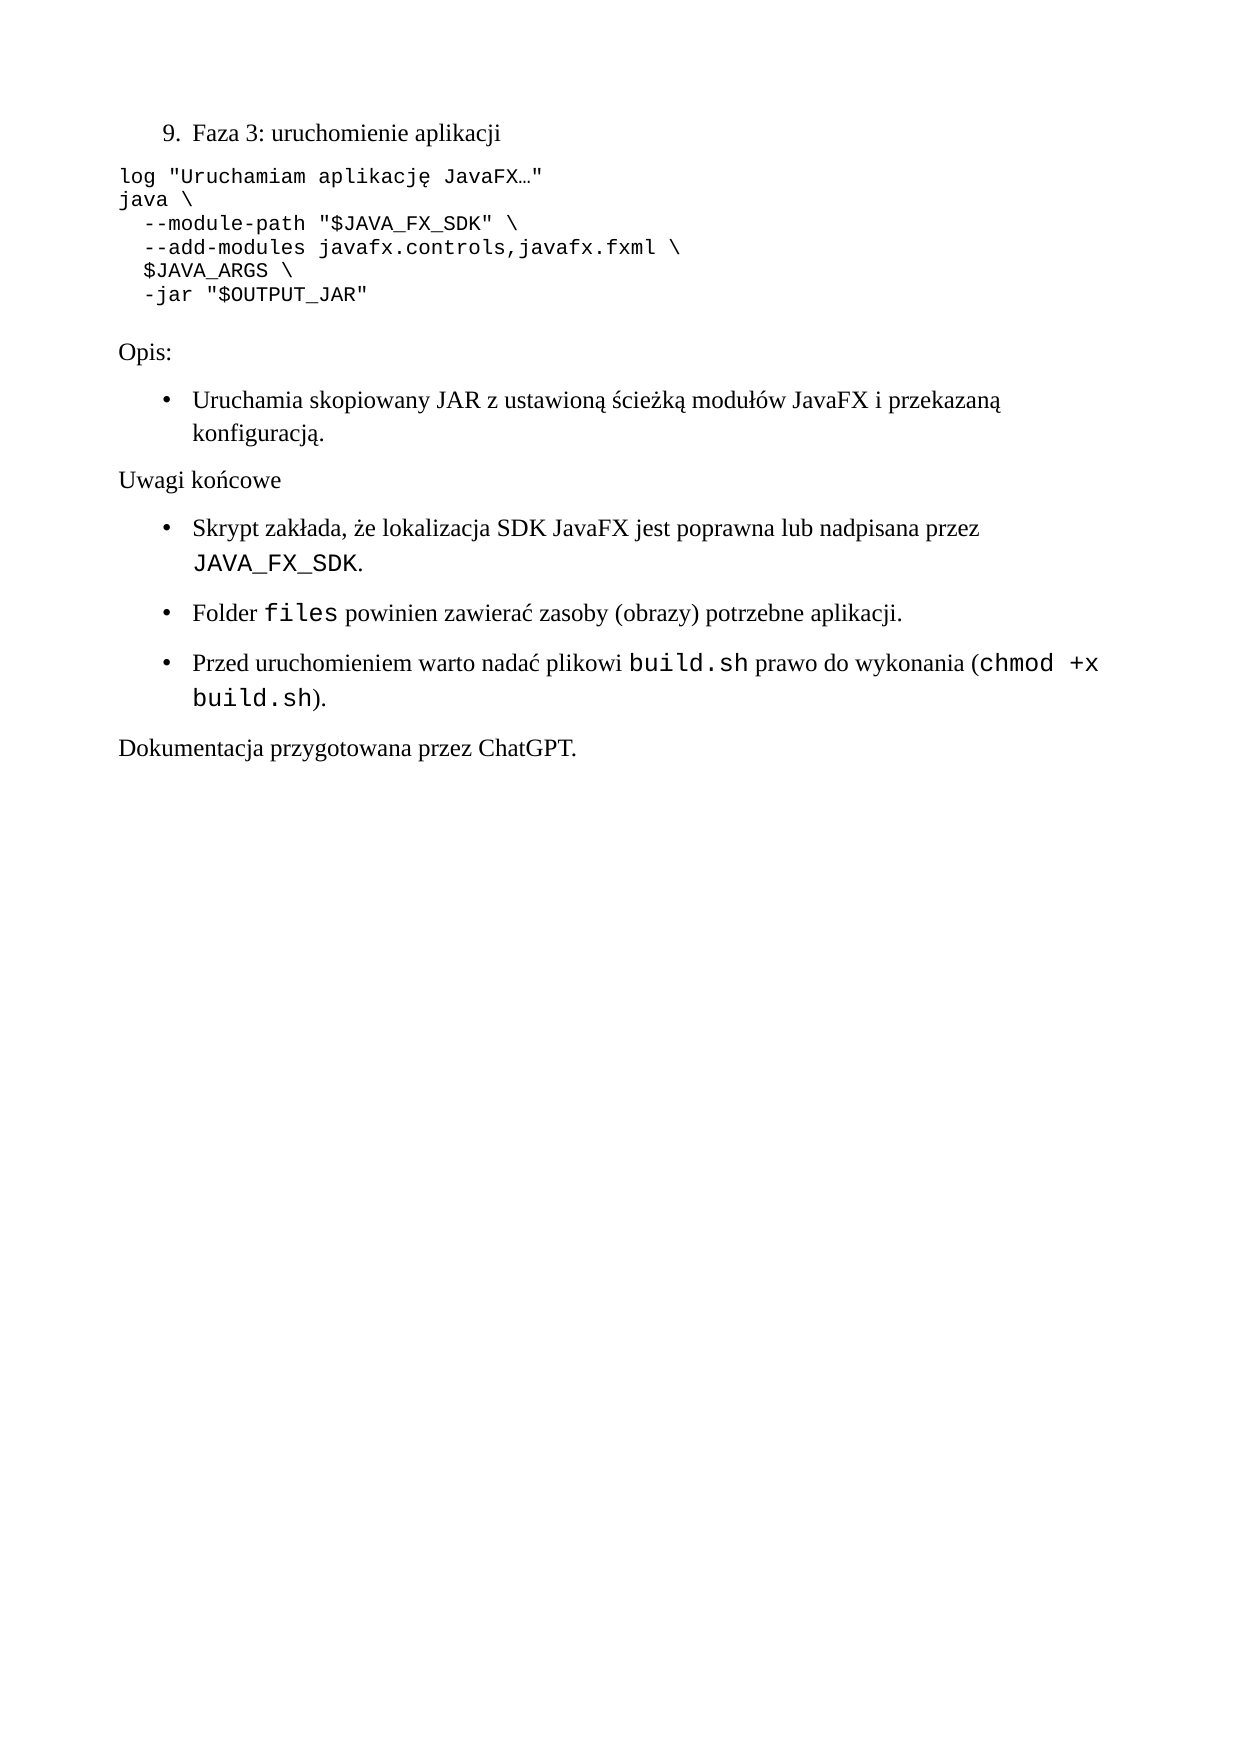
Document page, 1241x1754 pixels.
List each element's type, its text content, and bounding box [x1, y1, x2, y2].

text --module-path "$JAVA_FX_SDK" \ [118, 213, 1122, 237]
list Przed uruchomieniem warto nadać plikowi build.sh prawo do wykonania (chmod +x build.sh). [162, 648, 1122, 714]
text Uwagi końcowe [118, 465, 1122, 494]
text --add-modules javafx.controls,javafx.fxml \ [118, 237, 1122, 260]
list Skrypt zakłada, że lokalizacja SDK JavaFX jest poprawna lub nadpisana przez JAVA_FX_SDK. [162, 513, 1122, 579]
text log "Uruchamiam aplikację JavaFX…" [118, 166, 1122, 189]
text -jar "$OUTPUT_JAR" [118, 284, 1122, 308]
text Opis: [118, 337, 1122, 366]
list Faza 3: uruchomienie aplikacji [162, 118, 1122, 147]
text Dokumentacja przygotowana przez ChatGPT. [118, 733, 1122, 762]
list Uruchamia skopiowany JAR z ustawioną ścieżką modułów JavaFX i przekazaną konfiguracją. [162, 385, 1122, 446]
text $JAVA_ARGS \ [118, 260, 1122, 284]
text java \ [118, 189, 1122, 213]
list Folder files powinien zawierać zasoby (obrazy) potrzebne aplikacji. [162, 598, 1122, 629]
